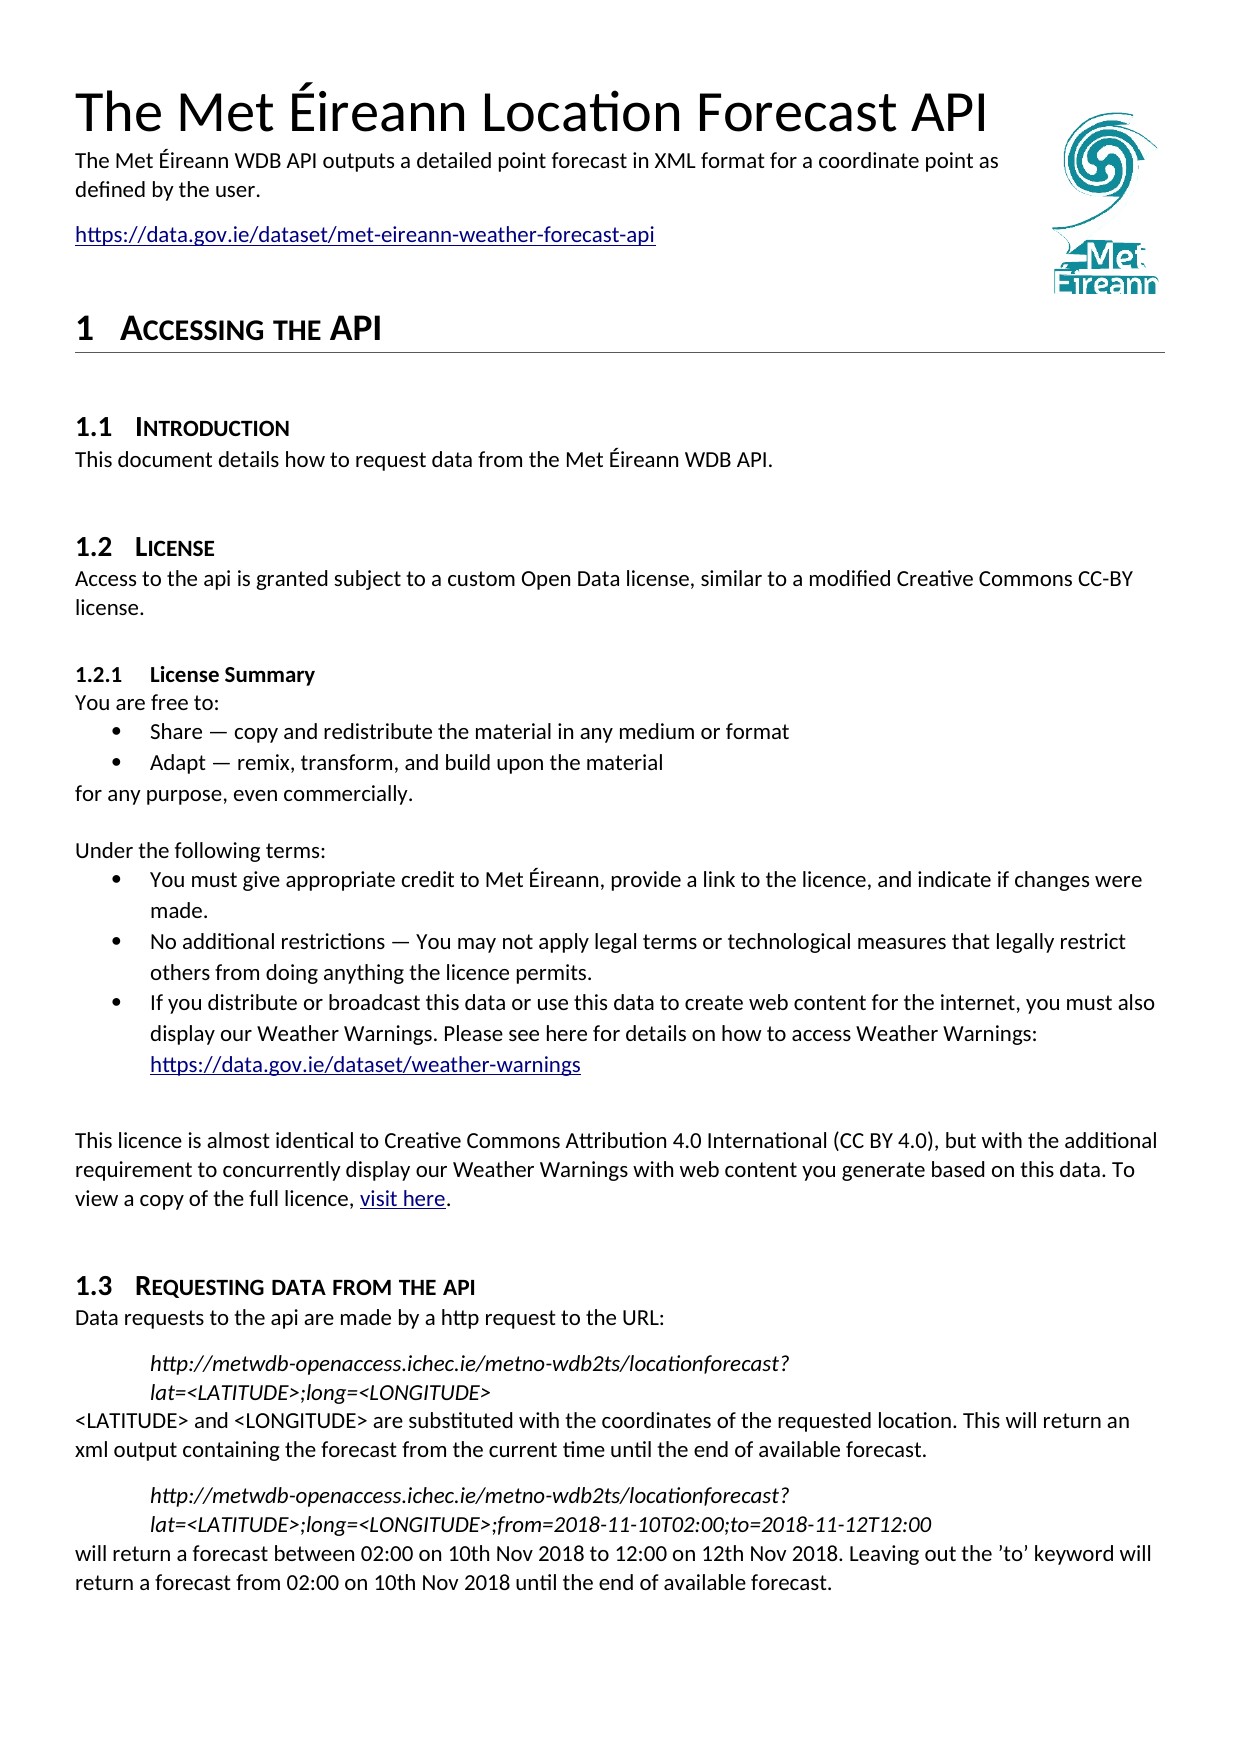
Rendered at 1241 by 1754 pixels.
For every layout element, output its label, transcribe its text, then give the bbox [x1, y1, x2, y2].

list No additional restrictions — You may not apply legal terms or technological measures that legally restrict others from doing anything the licence permits. [112, 927, 1165, 986]
text [1088, 221, 1165, 249]
text Data requests to the api are made by a http request to the URL: [75, 1303, 1165, 1331]
text The Met Éireann WDB API outputs a detailed point forecast in XML format for a coordinate point as defined by the user. [75, 146, 1118, 203]
subtitle License Summary [75, 660, 1165, 688]
text for any purpose, even commercially. [75, 779, 1165, 807]
list Share — copy and redistribute the material in any medium or format [112, 717, 1165, 745]
title The Met Éireann Location Forecast API [75, 75, 1165, 146]
subtitle License [75, 528, 1165, 563]
list Adapt — remix, transform, and build upon the material [112, 748, 1165, 776]
text You are free to: [75, 688, 1165, 717]
text Access to the api is granted subject to a custom Open Data license, similar to a modified Creative Commons CC-BY license. [75, 564, 1165, 621]
text Under the following terms: [75, 837, 1165, 864]
text http://metwdb-openaccess.ichec.ie/metno-wdb2ts/locationforecast?lat=<LATITUDE>;long=<LONGITUDE>;from=2018-11-10T02:00;to=2018-11-12T12:00 [150, 1481, 1090, 1538]
text <LATITUDE> and <LONGITUDE> are substituted with the coordinates of the requested location. This will return an xml output containing the forecast from the current time until the end of available forecast. [75, 1407, 1165, 1463]
list You must give appropriate credit to Met Éireann, provide a link to the licence, and indicate if changes were made. [112, 865, 1165, 924]
list If you distribute or broadcast this data or use this data to create web content for the internet, you must also display our Weather Warnings. Please see here for details on how to access Weather Warnings: https://data.gov.ie/dataset/weather-warnings [112, 988, 1165, 1078]
text http://metwdb-openaccess.ichec.ie/metno-wdb2ts/locationforecast?lat=<LATITUDE>;long=<LONGITUDE> [150, 1349, 1090, 1406]
text This licence is almost identical to Creative Commons Attribution 4.0 International (CC BY 4.0), but with the additional requirement to concurrently display our Weather Warnings with web content you generate based on this data. To view a copy of the full licence, visit here. [75, 1126, 1165, 1212]
text https://data.gov.ie/dataset/met-eireann-weather-forecast-api [75, 221, 1082, 249]
text This document details how to request data from the Met Éireann WDB API. [75, 445, 1165, 473]
subtitle Accessing the API [75, 304, 1165, 352]
subtitle Introduction [75, 408, 1165, 444]
text will return a forecast between 02:00 on 10th Nov 2018 to 12:00 on 12th Nov 2018. Leaving out the ’to’ keyword will return a forecast from 02:00 on 10th Nov 2018 until the end of available forecast. [75, 1539, 1165, 1596]
subtitle Requesting data from the api [75, 1267, 1165, 1302]
